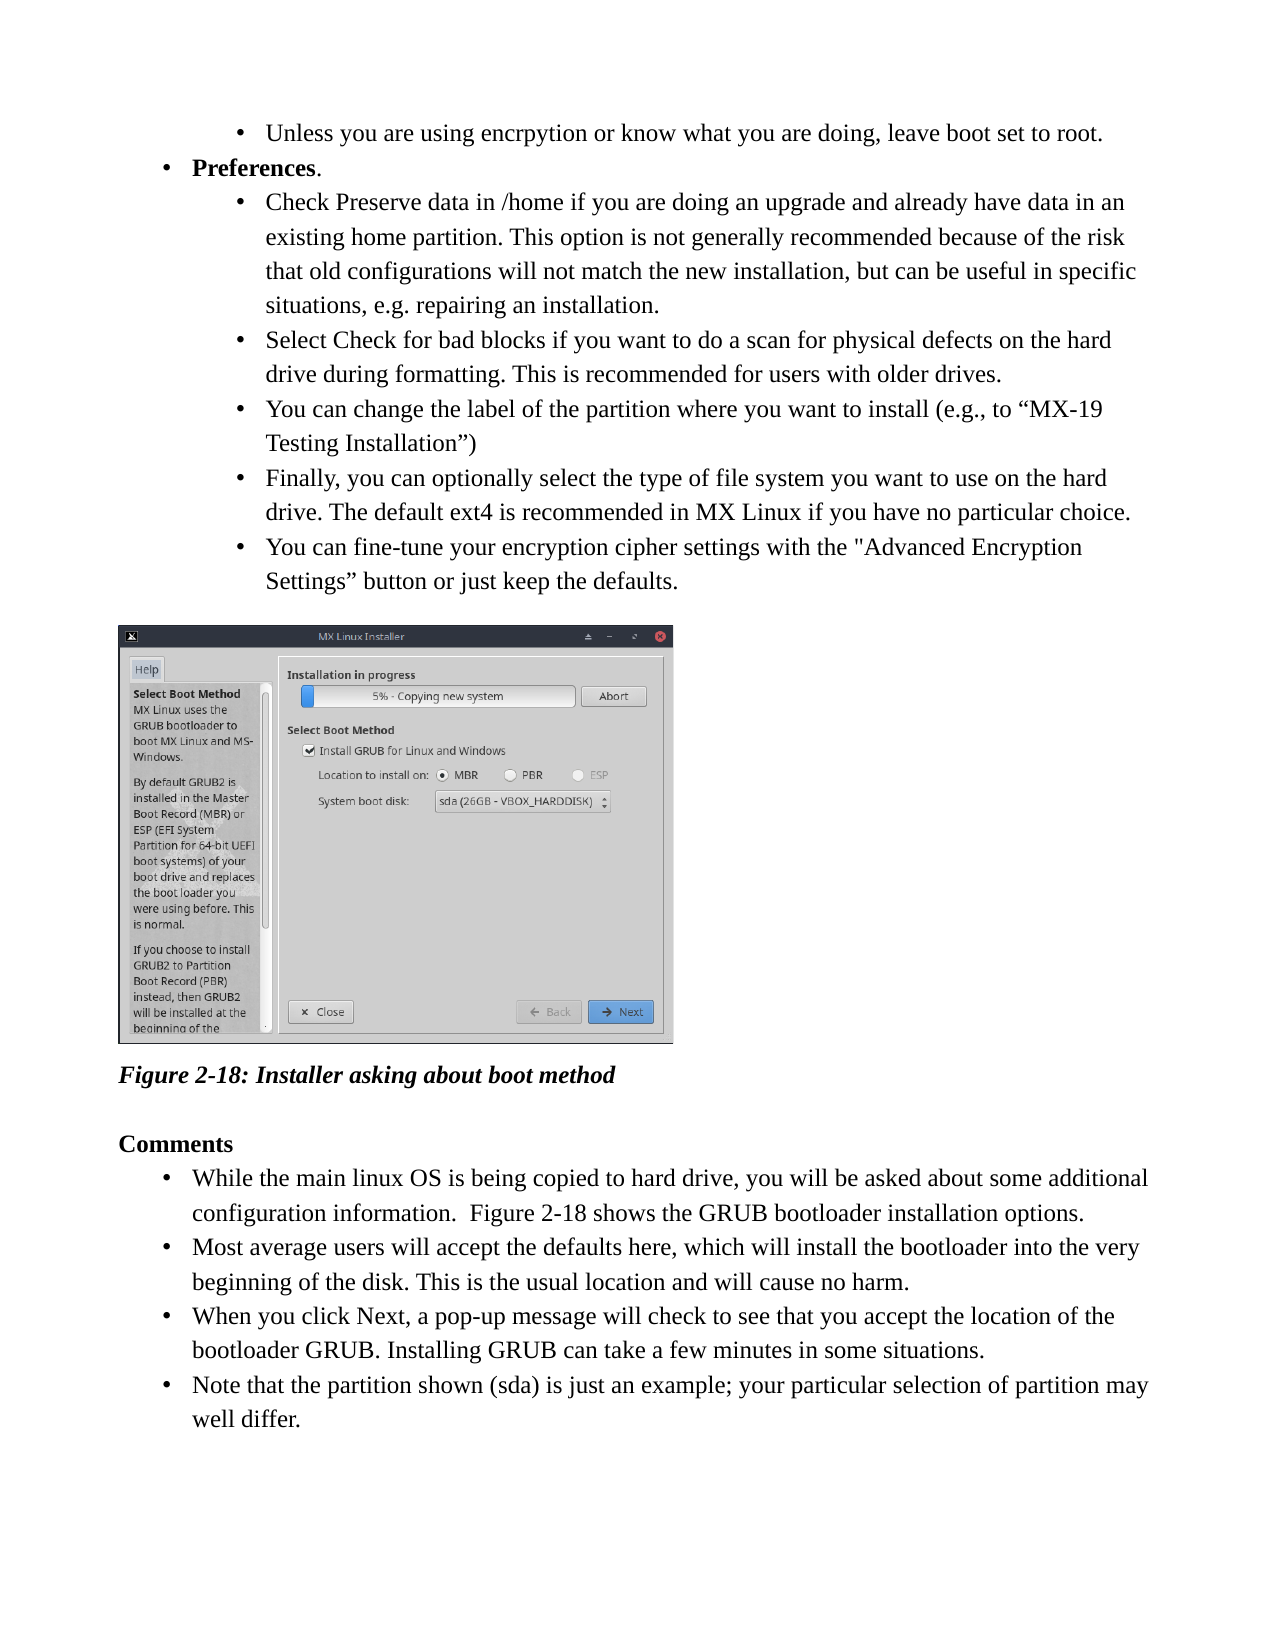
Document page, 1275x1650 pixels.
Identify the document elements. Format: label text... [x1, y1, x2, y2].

text Figure 2-18: Installer asking about boot method [118, 1060, 1157, 1088]
list Most average users will accept the defaults here, which will install the bootloader into the very beginning of the disk. This is the usual location and will cause no harm. [162, 1232, 1157, 1295]
list You can change the label of the partition where you want to install (e.g., to “MX-19 Testing Installation”) [236, 394, 1157, 457]
list Select Check for bad blocks if you want to do a scan for physical defects on the hard drive during formatting. This is recommended for users with older drives. [236, 325, 1157, 388]
list You can fine-tune your encryption cipher settings with the "Advanced Encryption Settings” button or just keep the defaults. [236, 532, 1157, 595]
list Finally, you can optionally select the type of file system you want to use on the hard drive. The default ext4 is recommended in MX Linux if you have no particular choice. [236, 463, 1157, 526]
list When you click Next, a pop-up message will check to see that you accept the location of the bootloader GRUB. Installing GRUB can take a few minutes in some situations. [162, 1301, 1157, 1364]
list While the main linux OS is being copied to hard drive, you will be asked about some additional configuration information. Figure 2-18 shows the GRUB bootloader installation options. [162, 1163, 1157, 1226]
list Unless you are using encrpytion or know what you are doing, leave boot set to root. [236, 118, 1157, 147]
list Check Preserve data in /home if you are doing an upgrade and already have data in an existing home partition. This option is not generally recommended because of the risk that old configurations will not match the new installation, but can be useful in specific situations, e.g. repairing an installation. [236, 187, 1157, 319]
list Preferences. [162, 153, 1157, 181]
text Comments [118, 1129, 1157, 1157]
list Note that the partition shown (sda) is just an example; your particular selection of partition may well differ. [162, 1370, 1157, 1433]
picture [118, 625, 674, 1044]
